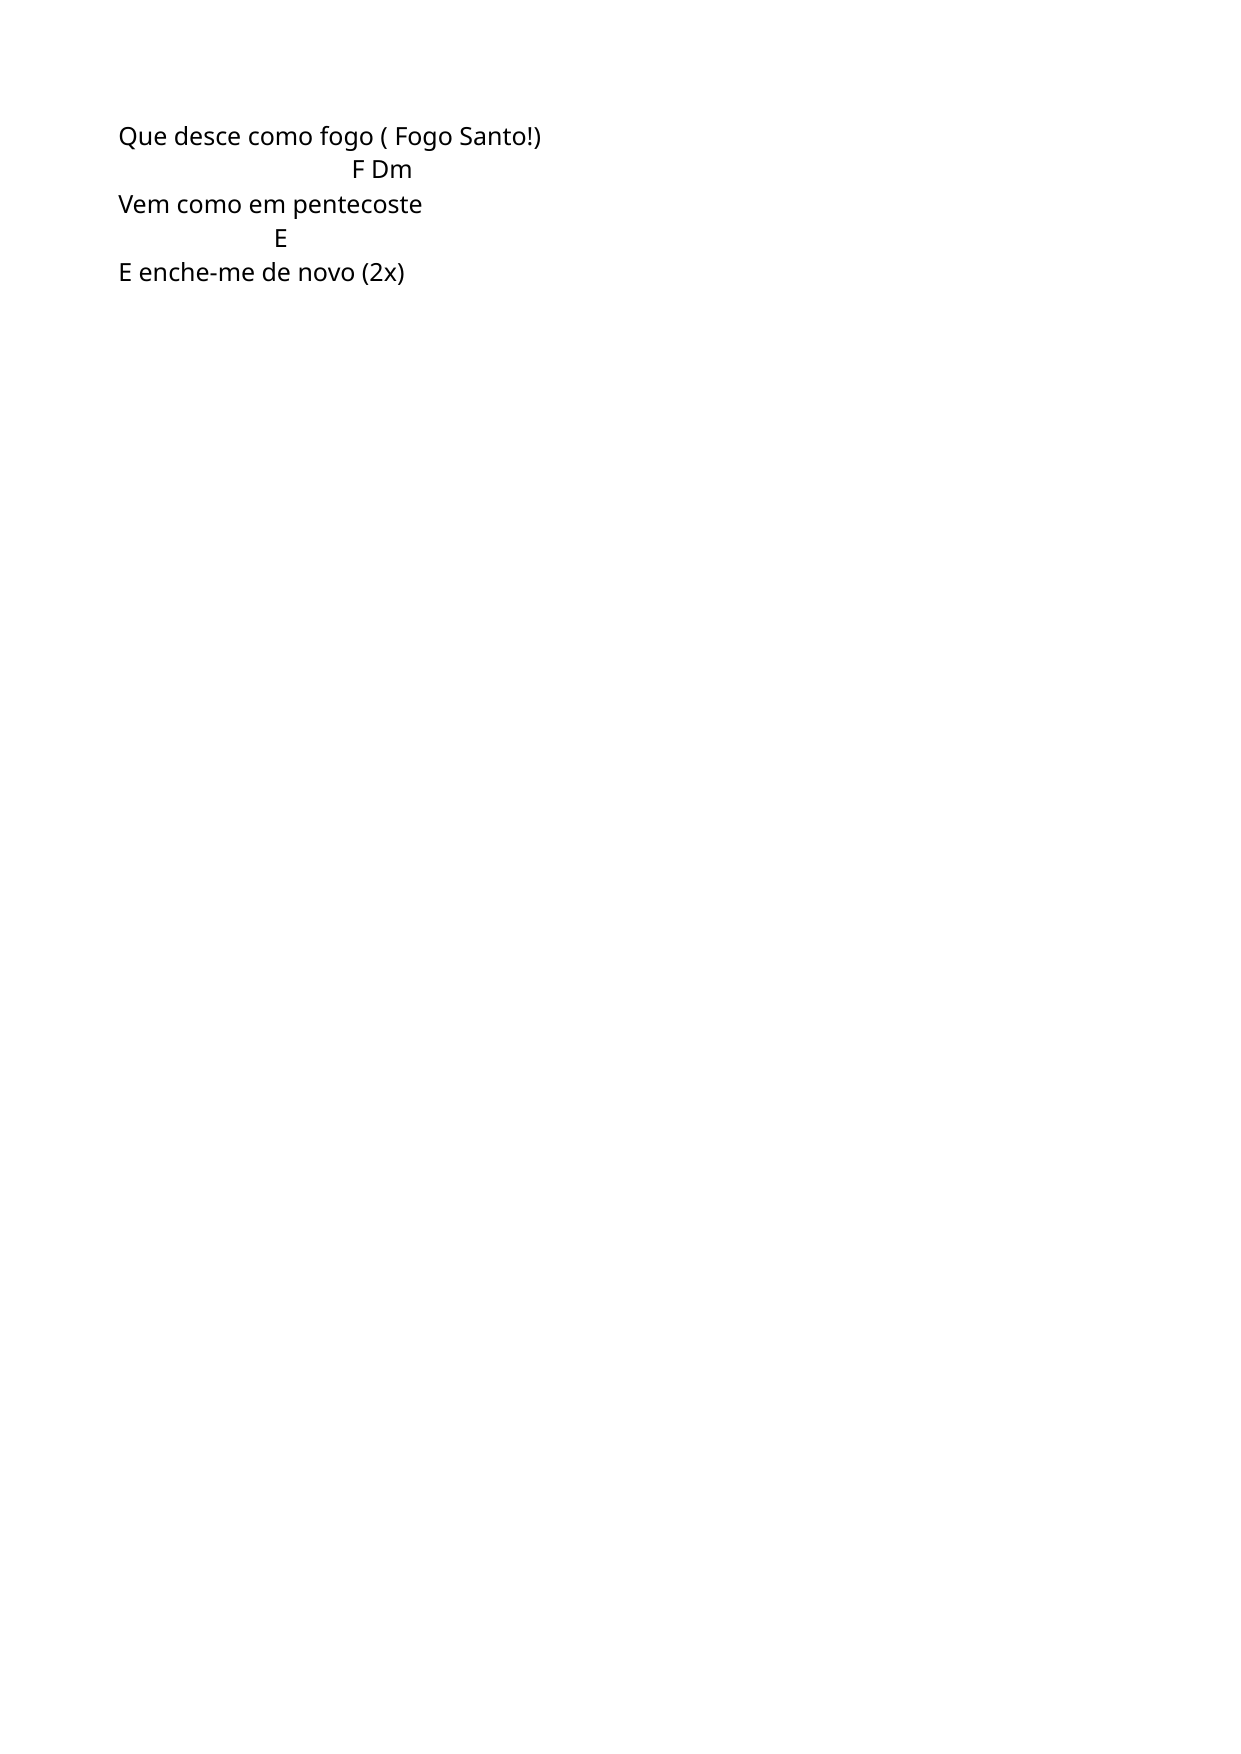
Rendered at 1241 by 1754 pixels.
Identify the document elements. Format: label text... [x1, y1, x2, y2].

text F Dm [118, 152, 1122, 186]
text Vem como em pentecoste [118, 186, 1122, 220]
text E [118, 220, 1122, 254]
text Que desce como fogo ( Fogo Santo!) [118, 118, 1122, 152]
text E enche-me de novo (2x) [118, 254, 1122, 288]
